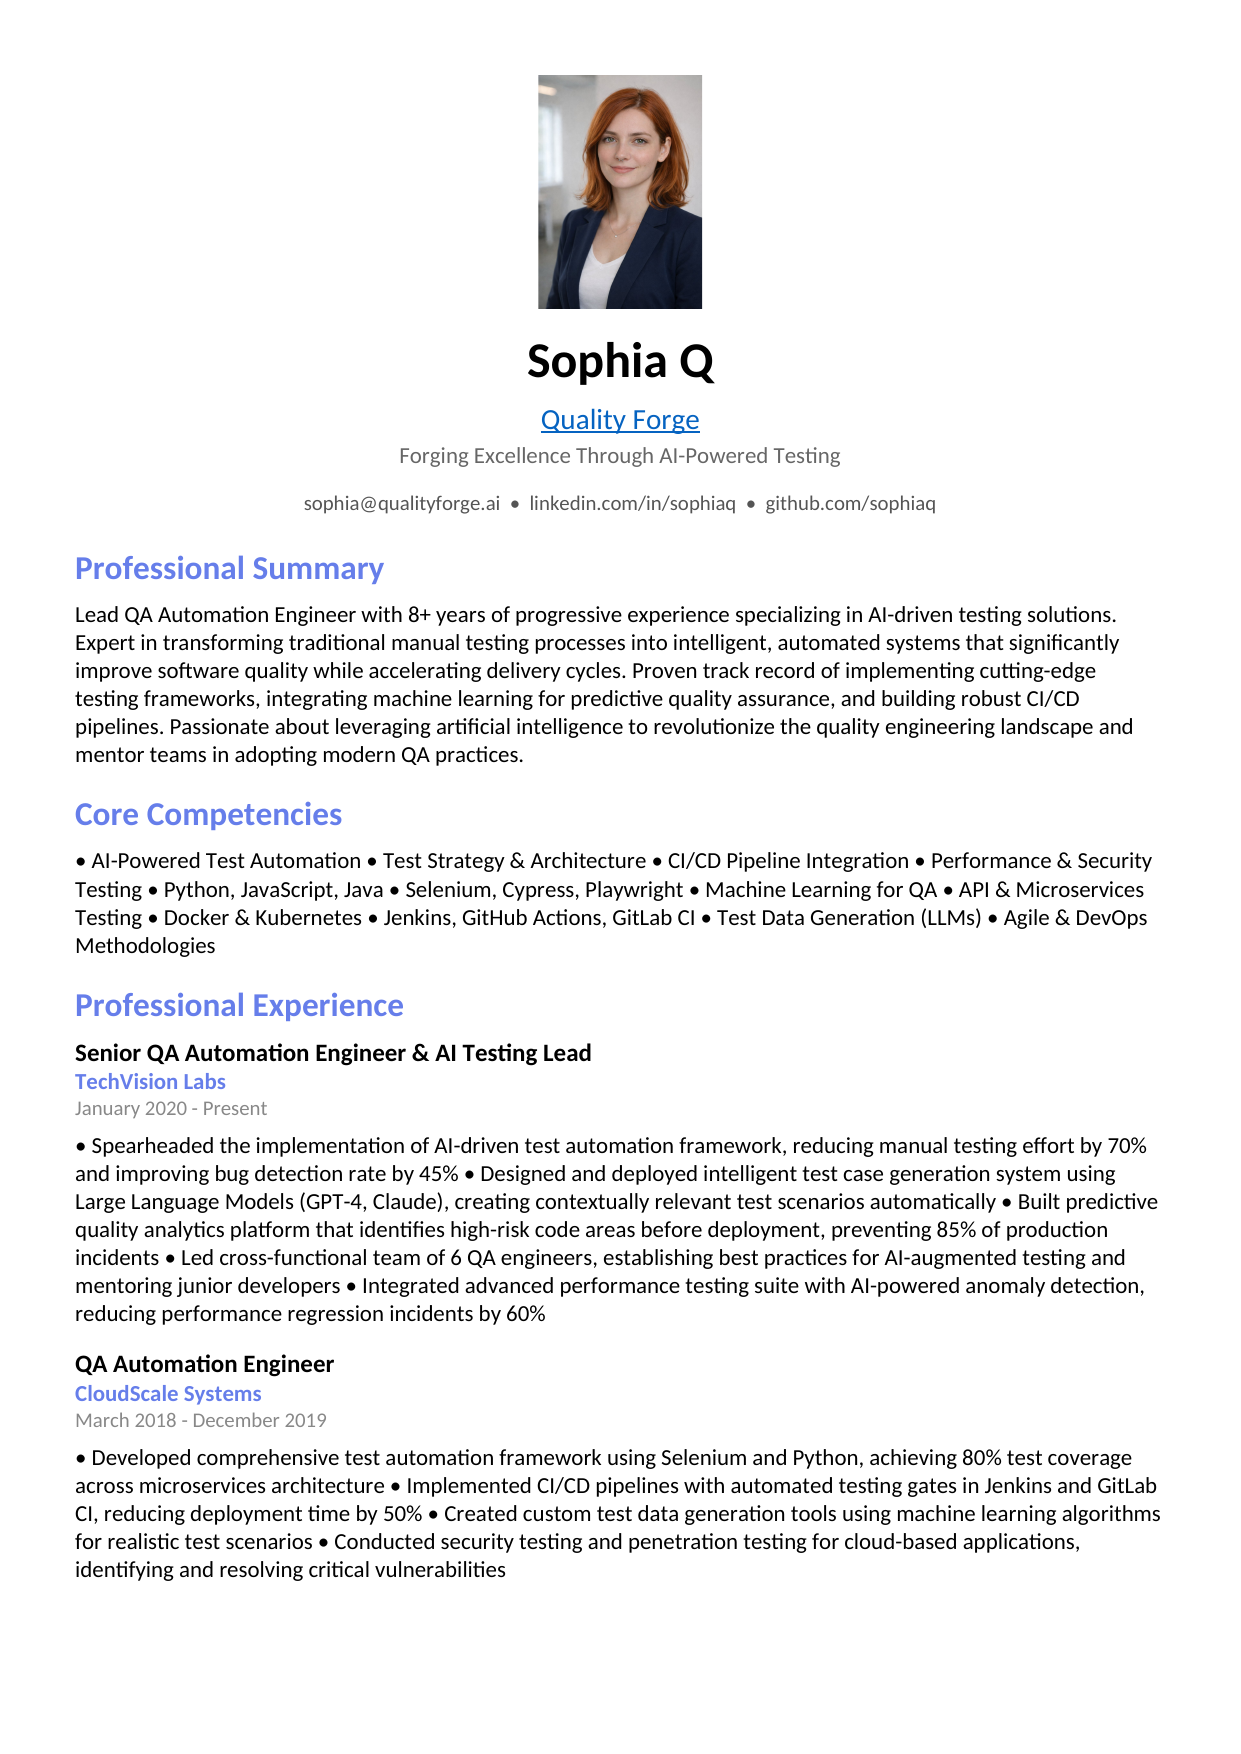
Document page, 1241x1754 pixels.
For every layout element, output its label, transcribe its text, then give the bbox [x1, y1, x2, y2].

text • Spearheaded the implementation of AI-driven test automation framework, reducing manual testing effort by 70% and improving bug detection rate by 45% • Designed and deployed intelligent test case generation system using Large Language Models (GPT-4, Claude), creating contextually relevant test scenarios automatically • Built predictive quality analytics platform that identifies high-risk code areas before deployment, preventing 85% of production incidents • Led cross-functional team of 6 QA engineers, establishing best practices for AI-augmented testing and mentoring junior developers • Integrated advanced performance testing suite with AI-powered anomaly detection, reducing performance regression incidents by 60% [75, 1131, 1165, 1327]
text Sophia Q [75, 329, 1165, 390]
picture [538, 75, 703, 309]
text TechVision Labs [75, 1067, 1165, 1096]
text CloudScale Systems [75, 1379, 1165, 1407]
text Lead QA Automation Engineer with 8+ years of progressive experience specializing in AI-driven testing solutions. Expert in transforming traditional manual testing processes into intelligent, automated systems that significantly improve software quality while accelerating delivery cycles. Proven track record of implementing cutting-edge testing frameworks, integrating machine learning for predictive quality assurance, and building robust CI/CD pipelines. Passionate about leveraging artificial intelligence to revolutionize the quality engineering landscape and mentor teams in adopting modern QA practices. [75, 600, 1165, 768]
text Forging Excellence Through AI-Powered Testing [75, 442, 1165, 469]
text • Developed comprehensive test automation framework using Selenium and Python, achieving 80% test coverage across microservices architecture • Implemented CI/CD pipelines with automated testing gates in Jenkins and GitLab CI, reducing deployment time by 50% • Created custom test data generation tools using machine learning algorithms for realistic test scenarios • Conducted security testing and penetration testing for cloud-based applications, identifying and resolving critical vulnerabilities [75, 1443, 1165, 1583]
subtitle Professional Summary [75, 547, 1165, 588]
text sophia@qualityforge.ai • linkedin.com/in/sophiaq • github.com/sophiaq [75, 490, 1165, 516]
text January 2020 - Present [75, 1096, 1165, 1121]
text • AI-Powered Test Automation • Test Strategy & Architecture • CI/CD Pipeline Integration • Performance & Security Testing • Python, JavaScript, Java • Selenium, Cypress, Playwright • Machine Learning for QA • API & Microservices Testing • Docker & Kubernetes • Jenkins, GitHub Actions, GitLab CI • Test Data Generation (LLMs) • Agile & DevOps Methodologies [75, 847, 1165, 959]
text QA Automation Engineer [75, 1348, 1165, 1379]
subtitle Core Competencies [75, 793, 1165, 834]
text Senior QA Automation Engineer & AI Testing Lead [75, 1037, 1165, 1067]
text Quality Forge [75, 401, 1165, 436]
text March 2018 - December 2019 [75, 1407, 1165, 1432]
subtitle Professional Experience [75, 984, 1165, 1024]
